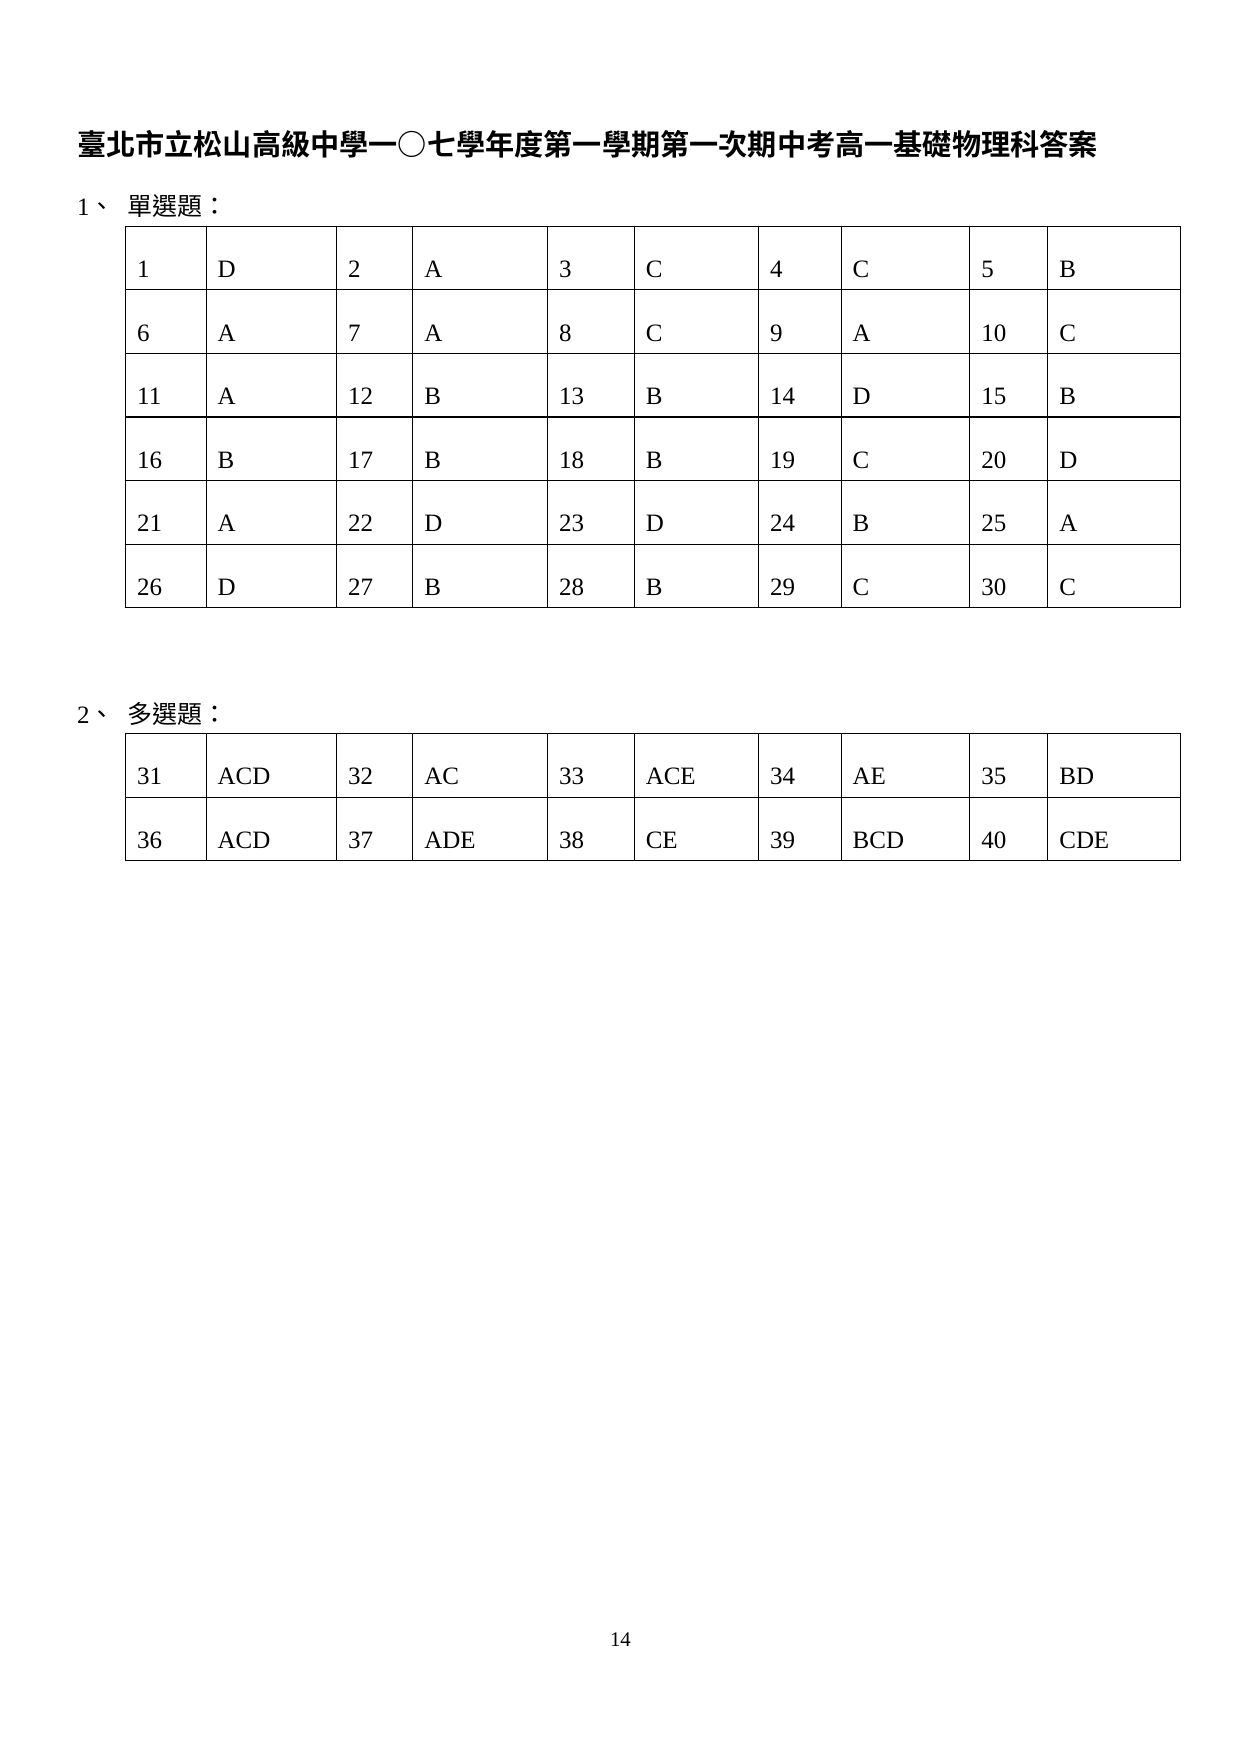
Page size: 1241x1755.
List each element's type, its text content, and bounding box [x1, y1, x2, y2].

table_cell C [1048, 290, 1180, 353]
table_cell 39 [759, 798, 841, 860]
table_cell CDE [1048, 798, 1180, 860]
table_cell 7 [337, 290, 412, 353]
table_cell 40 [970, 798, 1047, 860]
table_header B [1048, 227, 1180, 289]
table_cell 15 [970, 354, 1047, 416]
table_cell 19 [759, 418, 841, 480]
table_cell B [635, 545, 758, 607]
table_cell CE [635, 798, 758, 860]
text 臺北市立松山高級中學一○七學年度第一學期第一次期中考高一基礎物理科答案 [77, 101, 1163, 163]
table_cell 10 [970, 290, 1047, 353]
table_cell C [842, 545, 969, 607]
table_cell 21 [126, 481, 206, 543]
table_cell 17 [337, 418, 412, 480]
table_cell D [1048, 418, 1180, 480]
table_header AC [413, 734, 547, 797]
table_header ACD [207, 734, 336, 797]
table_cell 36 [126, 798, 206, 860]
table_cell A [207, 290, 336, 353]
table_cell 25 [970, 481, 1047, 543]
table_cell 18 [548, 418, 634, 480]
table_cell B [413, 418, 547, 480]
table_header 1 [126, 227, 206, 289]
table_cell A [1048, 481, 1180, 543]
table_header 31 [126, 734, 206, 797]
table_header C [842, 227, 969, 289]
table_header ACE [635, 734, 758, 797]
table_cell 27 [337, 545, 412, 607]
table_header 35 [970, 734, 1047, 797]
table_cell 14 [759, 354, 841, 416]
table_header 3 [548, 227, 634, 289]
table_cell 11 [126, 354, 206, 416]
table_cell 38 [548, 798, 634, 860]
table_cell ADE [413, 798, 547, 860]
table_cell B [413, 545, 547, 607]
list 單選題： [77, 163, 1163, 226]
table_cell A [207, 481, 336, 543]
table_header 2 [337, 227, 412, 289]
table_header 5 [970, 227, 1047, 289]
table_cell BCD [842, 798, 969, 860]
table_cell D [413, 481, 547, 543]
table_cell 26 [126, 545, 206, 607]
table_cell C [1048, 545, 1180, 607]
table_cell D [842, 354, 969, 416]
table_cell 30 [970, 545, 1047, 607]
table_cell 13 [548, 354, 634, 416]
table_cell B [842, 481, 969, 543]
table_header 34 [759, 734, 841, 797]
table_header C [635, 227, 758, 289]
table_cell 22 [337, 481, 412, 543]
table_cell 37 [337, 798, 412, 860]
table_cell 9 [759, 290, 841, 353]
table_cell 16 [126, 418, 206, 480]
table_cell A [842, 290, 969, 353]
table_cell B [1048, 354, 1180, 416]
table_cell 24 [759, 481, 841, 543]
table_cell 29 [759, 545, 841, 607]
list 多選題： [77, 671, 1163, 733]
table_header D [207, 227, 336, 289]
table_cell 28 [548, 545, 634, 607]
table_cell ACD [207, 798, 336, 860]
table_header BD [1048, 734, 1180, 797]
table_cell B [635, 418, 758, 480]
table_cell C [635, 290, 758, 353]
table_cell C [842, 418, 969, 480]
table_header 32 [337, 734, 412, 797]
table_cell D [635, 481, 758, 543]
table_cell 8 [548, 290, 634, 353]
table_cell B [207, 418, 336, 480]
table_header 4 [759, 227, 841, 289]
table_cell B [413, 354, 547, 416]
table_cell A [207, 354, 336, 416]
table_cell 6 [126, 290, 206, 353]
table_header A [413, 227, 547, 289]
table_header 33 [548, 734, 634, 797]
table_cell 12 [337, 354, 412, 416]
table_header AE [842, 734, 969, 797]
table_cell B [635, 354, 758, 416]
table_cell 20 [970, 418, 1047, 480]
table_cell 23 [548, 481, 634, 543]
table_cell D [207, 545, 336, 607]
table_cell A [413, 290, 547, 353]
